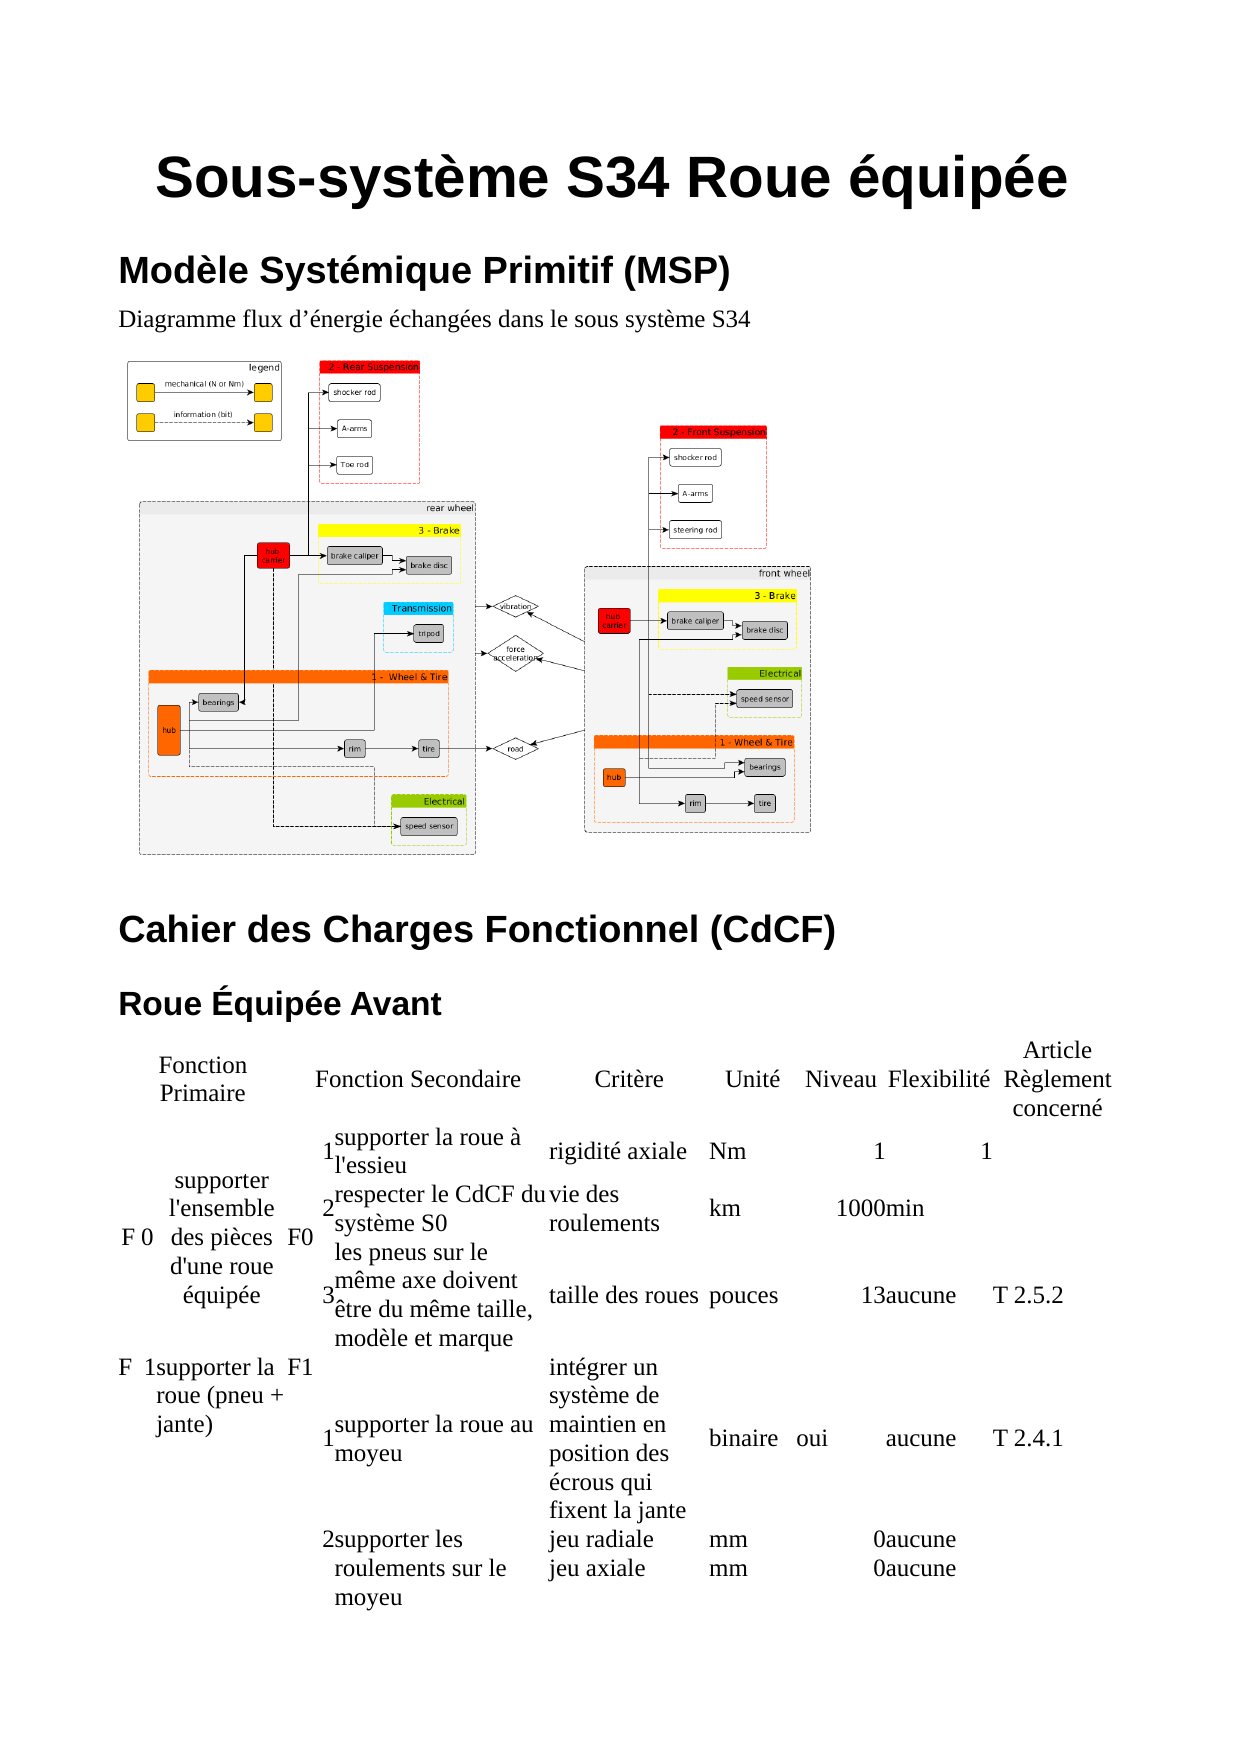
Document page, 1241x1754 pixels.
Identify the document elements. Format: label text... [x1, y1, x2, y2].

table_cell 1 [138, 1352, 156, 1610]
table_cell 2 [317, 1179, 334, 1237]
subtitle Modèle Systémique Primitif (MSP) [118, 248, 1122, 291]
table_header Niveau [796, 1035, 886, 1122]
table_cell 1000 [796, 1179, 886, 1237]
table_cell supporter la roue à l'essieu [334, 1122, 549, 1179]
title Sous-système S34 Roue équipée [118, 143, 1122, 210]
table_cell 3 [317, 1237, 334, 1352]
table_cell oui [796, 1352, 886, 1524]
table_cell [993, 1524, 1122, 1553]
table_cell binaire [709, 1352, 796, 1524]
subtitle Cahier des Charges Fonctionnel (CdCF) [118, 907, 1122, 951]
table_cell [993, 1553, 1122, 1610]
table_cell taille des roues [549, 1237, 709, 1352]
table_cell mm [709, 1524, 796, 1553]
picture [118, 351, 820, 864]
table_cell F1 [287, 1352, 317, 1610]
table_header Unité [709, 1035, 796, 1122]
table_cell 1 [317, 1122, 334, 1179]
table_cell aucune [886, 1524, 993, 1553]
table_cell aucune [886, 1352, 993, 1524]
table_cell supporter les roulements sur le moyeu [334, 1524, 549, 1610]
table_cell supporter la roue au moyeu [334, 1352, 549, 1524]
table_cell 1 [317, 1352, 334, 1524]
table_cell 1 [796, 1122, 886, 1179]
table_cell respecter le CdCF du système S0 [334, 1179, 549, 1237]
table_cell T 2.5.2 [993, 1237, 1122, 1352]
table_cell aucune [886, 1553, 993, 1610]
table_cell 0 [796, 1524, 886, 1553]
table_cell mm [709, 1553, 796, 1610]
table_header Fonction Secondaire [287, 1035, 549, 1122]
subtitle Roue Équipée Avant [118, 984, 1122, 1023]
table_cell F [118, 1352, 138, 1610]
table_cell aucune [886, 1237, 993, 1352]
table_cell rigidité axiale [549, 1122, 709, 1179]
table_header Article Règlement concerné [993, 1035, 1122, 1122]
table_cell 1 [886, 1122, 993, 1179]
table_cell [993, 1179, 1122, 1237]
table_cell 13 [796, 1237, 886, 1352]
table_cell supporter la roue (pneu + jante) [156, 1352, 287, 1610]
table_cell jeu radiale [549, 1524, 709, 1553]
table_cell pouces [709, 1237, 796, 1352]
table_cell intégrer un système de maintien en position des écrous qui fixent la jante [549, 1352, 709, 1524]
table_cell supporter l'ensemble des pièces d'une roue équipée [156, 1122, 287, 1352]
table_header Flexibilité [886, 1035, 993, 1122]
table_cell les pneus sur le même axe doivent être du même taille, modèle et marque [334, 1237, 549, 1352]
table_cell km [709, 1179, 796, 1237]
table_cell 0 [796, 1553, 886, 1610]
table_cell 2 [317, 1524, 334, 1610]
table_cell min [886, 1179, 993, 1237]
table_cell T 2.4.1 [993, 1352, 1122, 1524]
table_cell jeu axiale [549, 1553, 709, 1610]
table_cell Nm [709, 1122, 796, 1179]
table_cell [993, 1122, 1122, 1179]
table_cell 0 [138, 1122, 156, 1352]
table_header Critère [549, 1035, 709, 1122]
text Diagramme flux d’énergie échangées dans le sous système S34 [118, 304, 1122, 333]
table_cell F0 [287, 1122, 317, 1352]
table_header Fonction Primaire [118, 1035, 287, 1122]
table_cell F [118, 1122, 138, 1352]
table_cell vie des roulements [549, 1179, 709, 1237]
